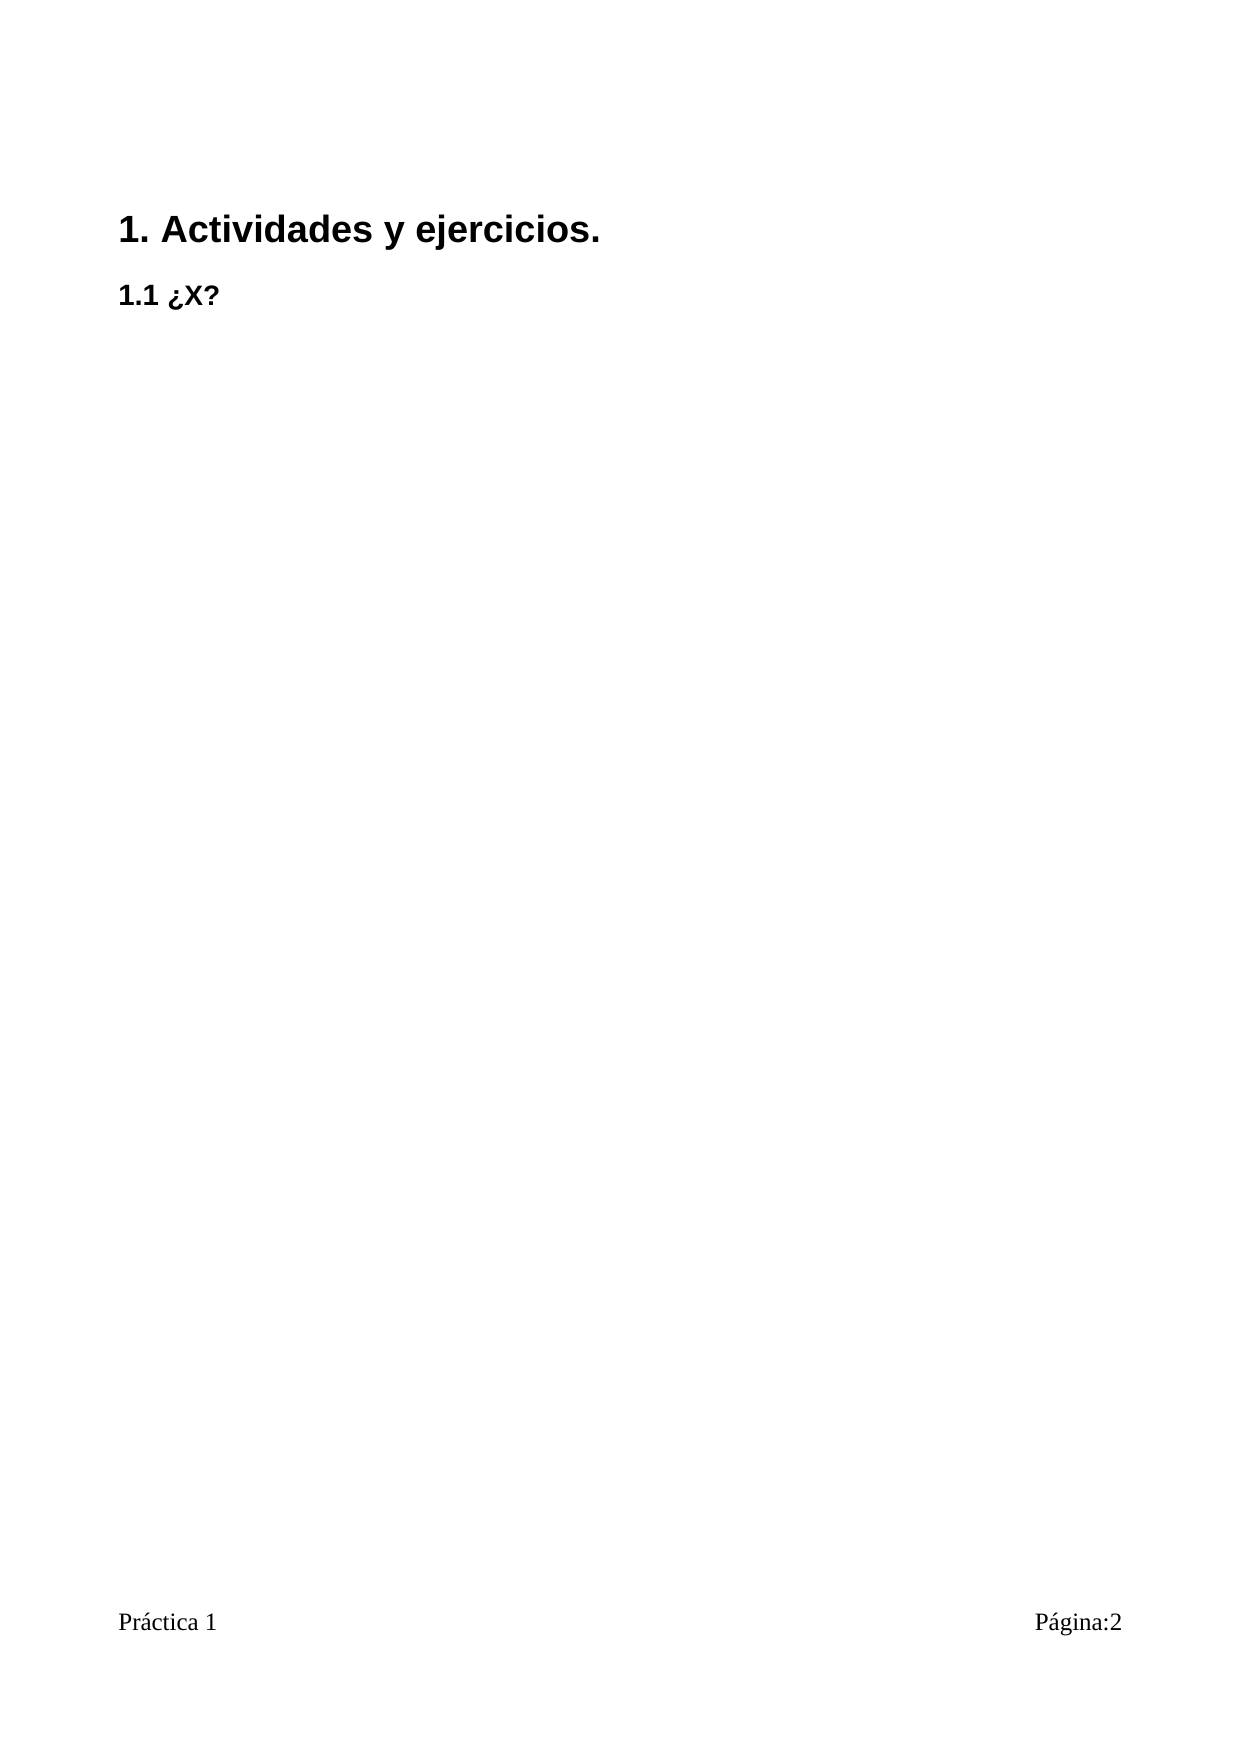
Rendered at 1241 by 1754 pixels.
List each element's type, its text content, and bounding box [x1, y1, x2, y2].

subtitle 1.1 ¿X? [118, 278, 1122, 312]
subtitle 1. Actividades y ejercicios. [118, 207, 1122, 251]
